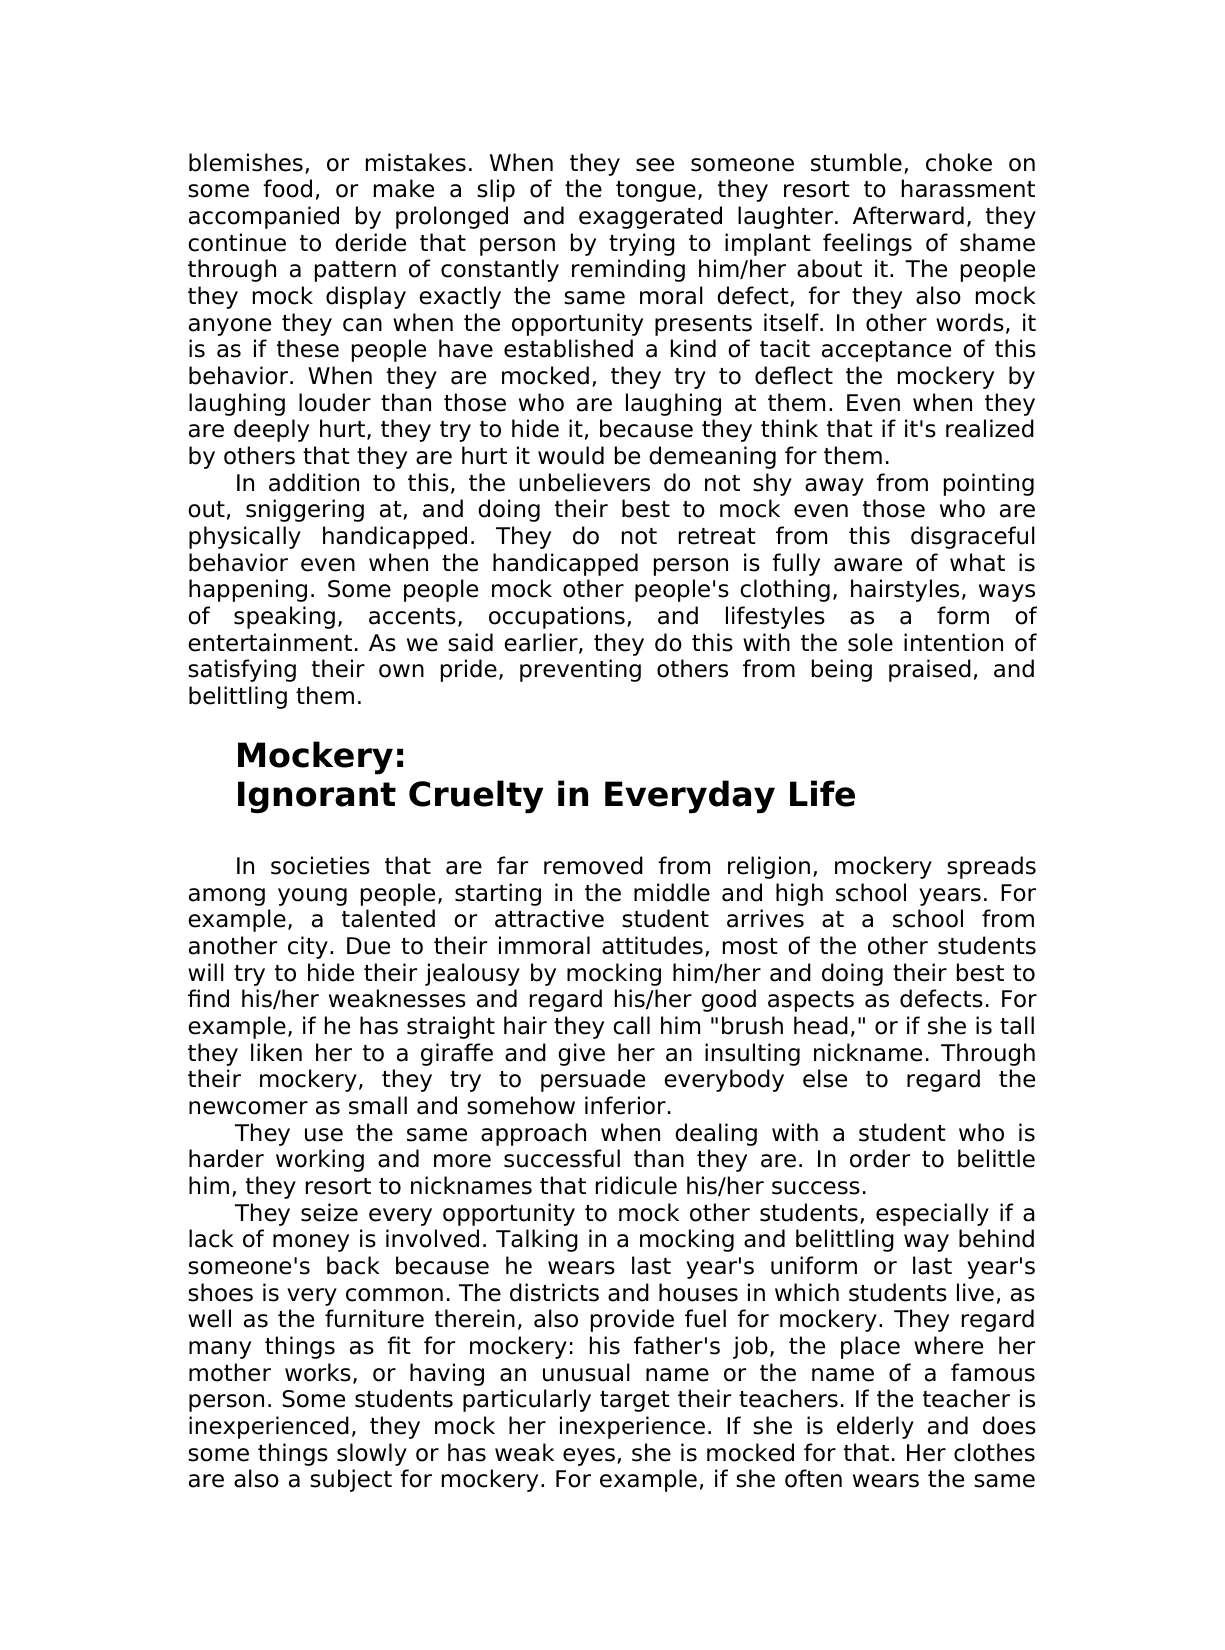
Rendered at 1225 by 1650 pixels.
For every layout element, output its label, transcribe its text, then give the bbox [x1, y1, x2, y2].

text Mockery: [187, 737, 1037, 776]
text blemishes, or mistakes. When they see someone stumble, choke on some food, or make a slip of the tongue, they resort to harassment accompanied by prolonged and exaggerated laughter. Afterward, they continue to deride that person by trying to implant feelings of shame through a pattern of constantly reminding him/her about it. The people they mock display exactly the same moral defect, for they also mock anyone they can when the opportunity presents itself. In other words, it is as if these people have established a kind of tacit acceptance of this behavior. When they are mocked, they try to deflect the mockery by laughing louder than those who are laughing at them. Even when they are deeply hurt, they try to hide it, because they think that if it's realized by others that they are hurt it would be demeaning for them. [187, 150, 1037, 470]
text Ignorant Cruelty in Everyday Life [187, 776, 1037, 814]
text They use the same approach when dealing with a student who is harder working and more successful than they are. In order to belittle him, they resort to nicknames that ridicule his/her success. [187, 1120, 1037, 1200]
text In addition to this, the unbelievers do not shy away from pointing out, sniggering at, and doing their best to mock even those who are physically handicapped. They do not retreat from this disgraceful behavior even when the handicapped person is fully aware of what is happening. Some people mock other people's clothing, hairstyles, ways of speaking, accents, occupations, and lifestyles as a form of entertainment. As we said earlier, they do this with the sole intention of satisfying their own pride, preventing others from being praised, and belittling them. [187, 470, 1037, 710]
text They seize every opportunity to mock other students, especially if a lack of money is involved. Talking in a mocking and belittling way behind someone's back because he wears last year's uniform or last year's shoes is very common. The districts and houses in which students live, as well as the furniture therein, also provide fuel for mockery. They regard many things as fit for mockery: his father's job, the place where her mother works, or having an unusual name or the name of a famous person. Some students particularly target their teachers. If the teacher is inexperienced, they mock her inexperience. If she is elderly and does some things slowly or has weak eyes, she is mocked for that. Her clothes are also a subject for mockery. For example, if she often wears the same [187, 1200, 1037, 1493]
text In societies that are far removed from religion, mockery spreads among young people, starting in the middle and high school years. For example, a talented or attractive student arrives at a school from another city. Due to their immoral attitudes, most of the other students will try to hide their jealousy by mocking him/her and doing their best to find his/her weaknesses and regard his/her good aspects as defects. For example, if he has straight hair they call him "brush head," or if she is tall they liken her to a giraffe and give her an insulting nickname. Through their mockery, they try to persuade everybody else to regard the newcomer as small and somehow inferior. [187, 853, 1037, 1120]
